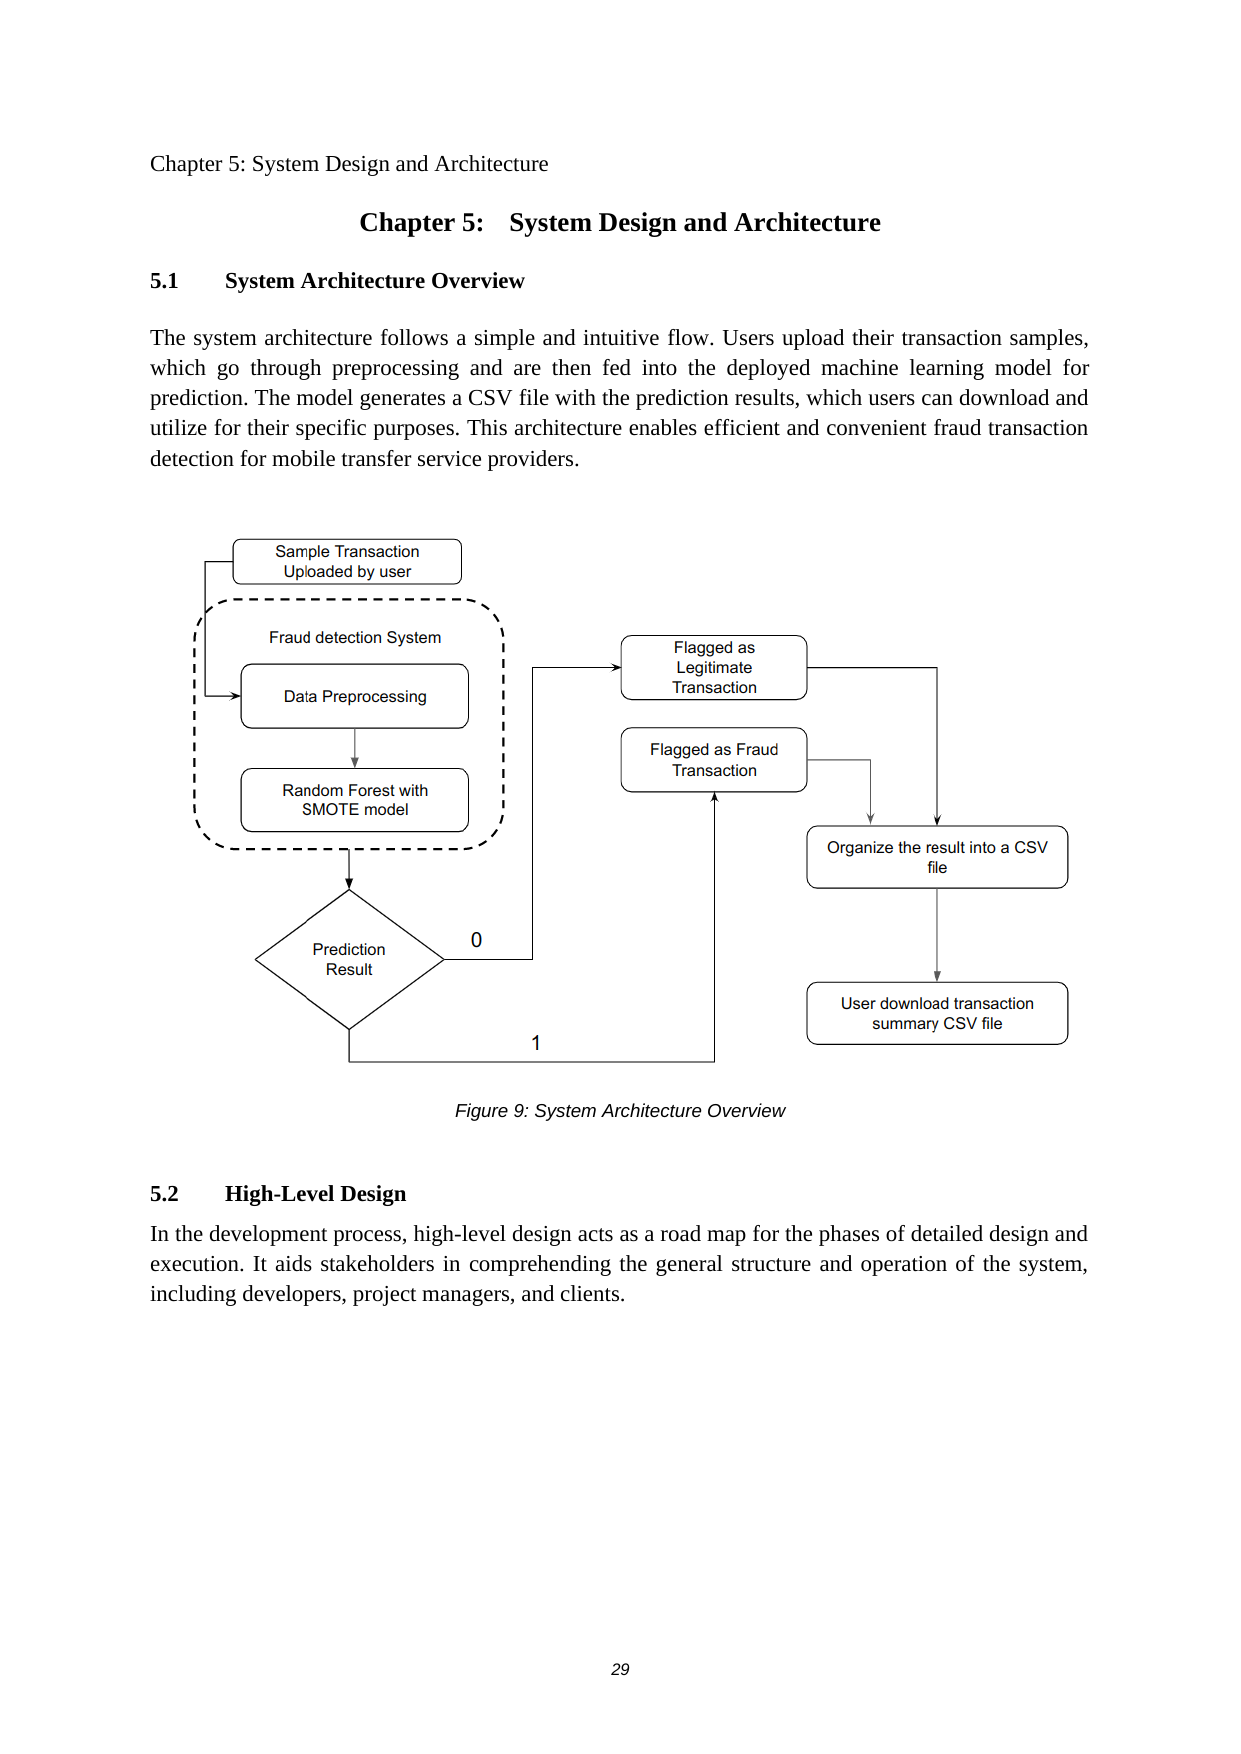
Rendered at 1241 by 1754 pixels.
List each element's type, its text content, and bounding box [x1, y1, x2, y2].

subtitle System Architecture Overview [150, 267, 1091, 293]
picture [150, 517, 1091, 1085]
subtitle High-Level Design [150, 1180, 1091, 1207]
text Figure 9: System Architecture Overview [150, 1085, 1090, 1121]
subtitle System Design and Architecture [150, 206, 1091, 237]
text In the development process, high-level design acts as a road map for the phases of detailed design and execution. It aids stakeholders in comprehending the general structure and operation of the system, including developers, project managers, and clients. [150, 1220, 1091, 1307]
text The system architecture follows a simple and intuitive flow. Users upload their transaction samples, which go through preprocessing and are then fed into the deployed machine learning model for prediction. The model generates a CSV file with the prediction results, which users can download and utilize for their specific purposes. This architecture enables efficient and convenient fraud transaction detection for mobile transfer service providers. [150, 324, 1091, 471]
